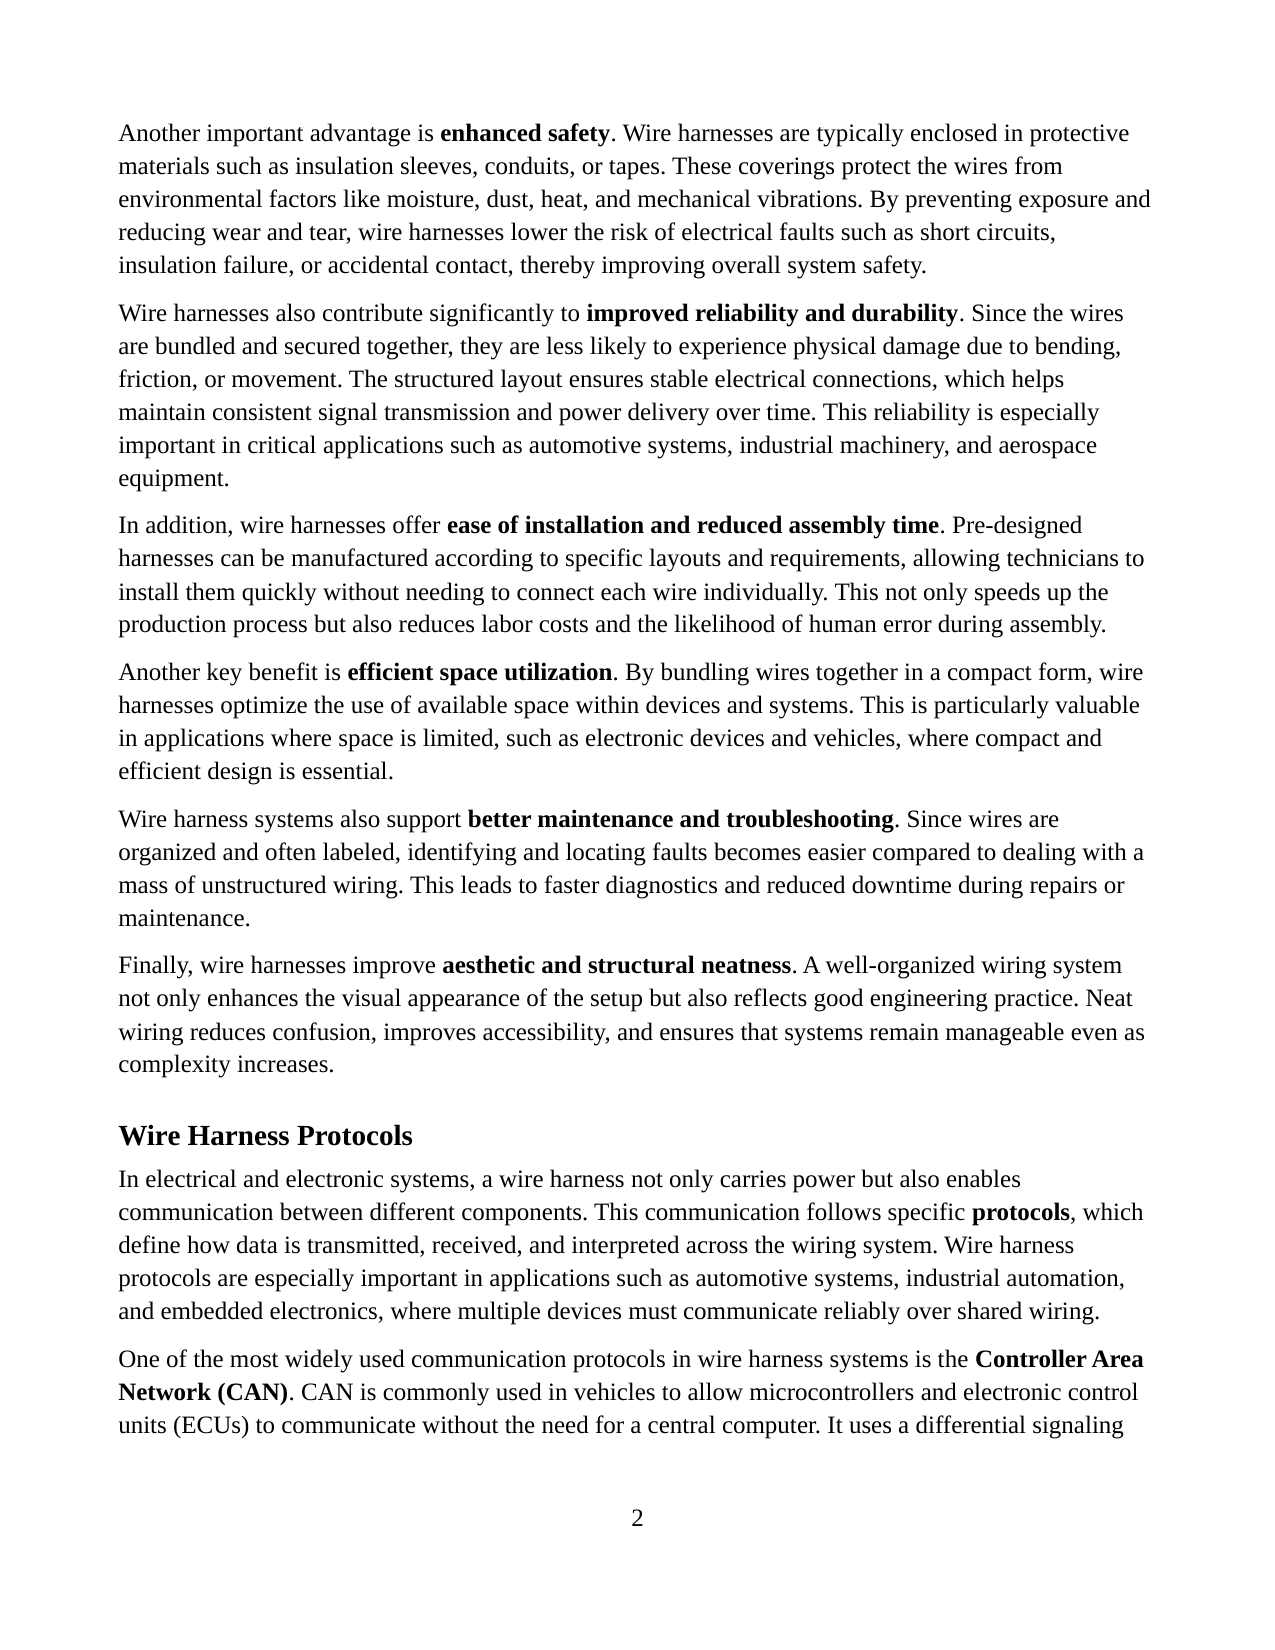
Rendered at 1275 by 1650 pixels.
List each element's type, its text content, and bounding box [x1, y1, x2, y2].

text In addition, wire harnesses offer ease of installation and reduced assembly time. Pre-designed harnesses can be manufactured according to specific layouts and requirements, allowing technicians to install them quickly without needing to connect each wire individually. This not only speeds up the production process but also reduces labor costs and the likelihood of human error during assembly. [118, 511, 1157, 638]
text Wire harness systems also support better maintenance and troubleshooting. Since wires are organized and often labeled, identifying and locating faults becomes easier compared to dealing with a mass of unstructured wiring. This leads to faster diagnostics and reduced downtime during repairs or maintenance. [118, 804, 1157, 932]
text In electrical and electronic systems, a wire harness not only carries power but also enables communication between different components. This communication follows specific protocols, which define how data is transmitted, received, and interpreted across the wiring system. Wire harness protocols are especially important in applications such as automotive systems, industrial automation, and embedded electronics, where multiple devices must communicate reliably over shared wiring. [118, 1164, 1157, 1325]
text Another important advantage is enhanced safety. Wire harnesses are typically enclosed in protective materials such as insulation sleeves, conduits, or tapes. These coverings protect the wires from environmental factors like moisture, dust, heat, and mechanical vibrations. By preventing exposure and reducing wear and tear, wire harnesses lower the risk of electrical faults such as short circuits, insulation failure, or accidental contact, thereby improving overall system safety. [118, 118, 1157, 279]
text Finally, wire harnesses improve aesthetic and structural neatness. A well-organized wiring system not only enhances the visual appearance of the setup but also reflects good engineering practice. Neat wiring reduces confusion, improves accessibility, and ensures that systems remain manageable even as complexity increases. [118, 951, 1157, 1078]
text One of the most widely used communication protocols in wire harness systems is the Controller Area Network (CAN). CAN is commonly used in vehicles to allow microcontrollers and electronic control units (ECUs) to communicate without the need for a central computer. It uses a differential signaling [118, 1344, 1157, 1438]
text Another key benefit is efficient space utilization. By bundling wires together in a compact form, wire harnesses optimize the use of available space within devices and systems. This is particularly valuable in applications where space is limited, such as electronic devices and vehicles, where compact and efficient design is essential. [118, 657, 1157, 785]
subtitle Wire Harness Protocols [118, 1118, 1157, 1152]
text Wire harnesses also contribute significantly to improved reliability and durability. Since the wires are bundled and secured together, they are less likely to experience physical damage due to bending, friction, or movement. The structured layout ensures stable electrical connections, which helps maintain consistent signal transmission and power delivery over time. This reliability is especially important in critical applications such as automotive systems, industrial machinery, and aerospace equipment. [118, 298, 1157, 492]
